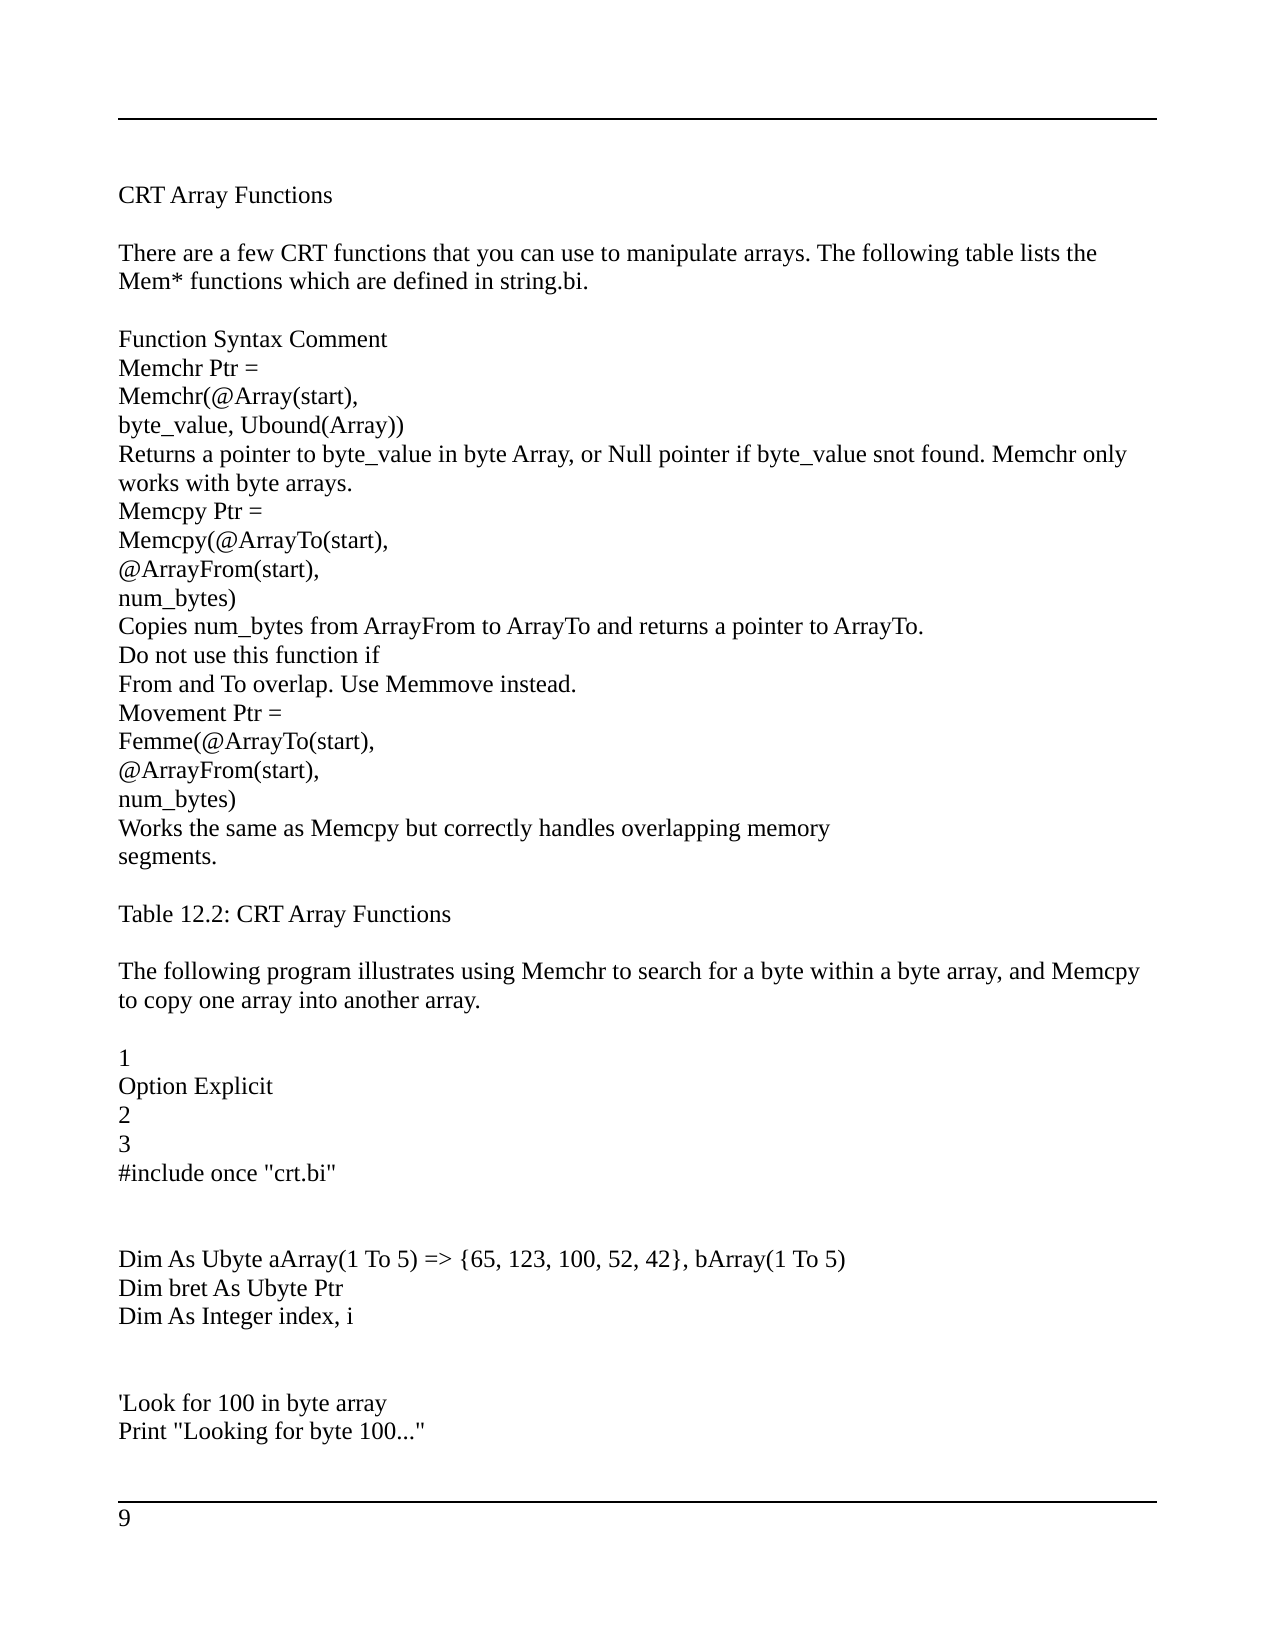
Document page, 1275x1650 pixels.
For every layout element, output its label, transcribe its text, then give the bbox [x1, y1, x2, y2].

text num_bytes) [118, 784, 1157, 813]
text Dim As Integer index, i [118, 1301, 1157, 1330]
text @ArrayFrom(start), [118, 755, 1157, 784]
text Movement Ptr = [118, 698, 1157, 726]
text There are a few CRT functions that you can use to manipulate arrays. The following table lists the Mem* functions which are defined in string.bi. [118, 238, 1157, 295]
text Function Syntax Comment [118, 324, 1157, 353]
text Works the same as Memcpy but correctly handles overlapping memory [118, 813, 1157, 841]
text CRT Array Functions [118, 180, 1157, 209]
text 2 [118, 1100, 1157, 1129]
text Dim bret As Ubyte Ptr [118, 1273, 1157, 1301]
text From and To overlap. Use Memmove instead. [118, 669, 1157, 698]
text Do not use this function if [118, 640, 1157, 669]
text Memchr Ptr = [118, 353, 1157, 381]
text Memcpy Ptr = [118, 496, 1157, 525]
text The following program illustrates using Memchr to search for a byte within a byte array, and Memcpy to copy one array into another array. [118, 956, 1157, 1014]
text Copies num_bytes from ArrayFrom to ArrayTo and returns a pointer to ArrayTo. [118, 611, 1157, 640]
text byte_value, Ubound(Array)) [118, 410, 1157, 439]
text Femme(@ArrayTo(start), [118, 726, 1157, 755]
text Option Explicit [118, 1071, 1157, 1100]
text segments. [118, 841, 1157, 870]
text Returns a pointer to byte_value in byte Array, or Null pointer if byte_value snot found. Memchr only works with byte arrays. [118, 439, 1157, 496]
text @ArrayFrom(start), [118, 554, 1157, 583]
text Table 12.2: CRT Array Functions [118, 899, 1157, 928]
text Memchr(@Array(start), [118, 381, 1157, 410]
text 1 [118, 1043, 1157, 1071]
text num_bytes) [118, 583, 1157, 611]
text Print "Looking for byte 100..." [118, 1416, 1157, 1445]
text #include once "crt.bi" [118, 1158, 1157, 1186]
text 'Look for 100 in byte array [118, 1388, 1157, 1416]
text Dim As Ubyte aArray(1 To 5) => {65, 123, 100, 52, 42}, bArray(1 To 5) [118, 1244, 1157, 1273]
text 3 [118, 1129, 1157, 1158]
text Memcpy(@ArrayTo(start), [118, 525, 1157, 554]
